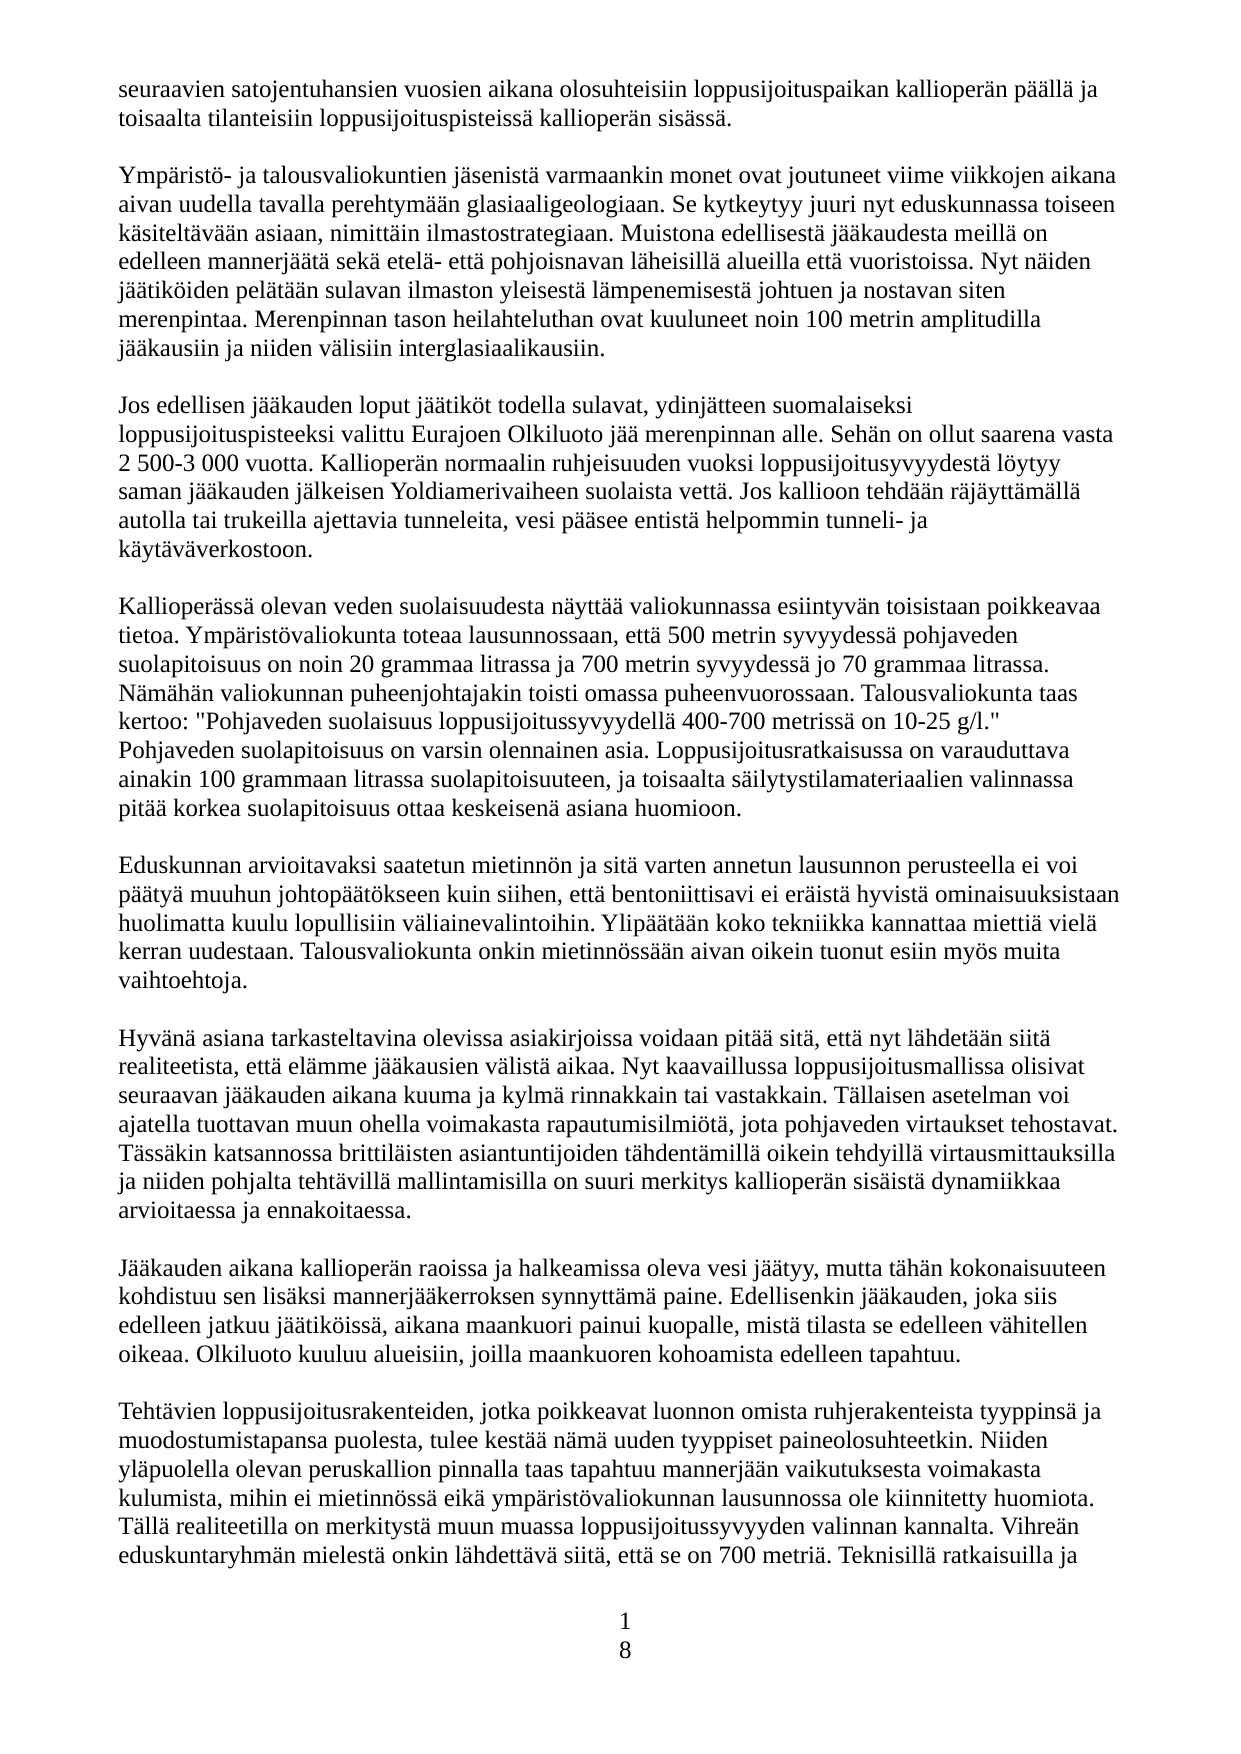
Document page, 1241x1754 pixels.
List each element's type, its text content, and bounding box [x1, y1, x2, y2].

text Hyvänä asiana tarkasteltavina olevissa asiakirjoissa voidaan pitää sitä, että nyt lähdetään siitä realiteetista, että elämme jääkausien välistä aikaa. Nyt kaavaillussa loppusijoitusmallissa olisivat seuraavan jääkauden aikana kuuma ja kylmä rinnakkain tai vastakkain. Tällaisen asetelman voi ajatella tuottavan muun ohella voimakasta rapautumisilmiötä, jota pohjaveden virtaukset tehostavat. Tässäkin katsannossa brittiläisten asiantuntijoiden tähdentämillä oikein tehdyillä virtausmittauksilla ja niiden pohjalta tehtävillä mallintamisilla on suuri merkitys kallioperän sisäistä dynamiikkaa arvioitaessa ja ennakoitaessa. [118, 1023, 1122, 1224]
text Ympäristö- ja talousvaliokuntien jäsenistä varmaankin monet ovat joutuneet viime viikkojen aikana aivan uudella tavalla perehtymään glasiaaligeologiaan. Se kytkeytyy juuri nyt eduskunnassa toiseen käsiteltävään asiaan, nimittäin ilmastostrategiaan. Muistona edellisestä jääkaudesta meillä on edelleen mannerjäätä sekä etelä- että pohjoisnavan läheisillä alueilla että vuoristoissa. Nyt näiden jäätiköiden pelätään sulavan ilmaston yleisestä lämpenemisestä johtuen ja nostavan siten merenpintaa. Merenpinnan tason heilahteluthan ovat kuuluneet noin 100 metrin amplitudilla jääkausiin ja niiden välisiin interglasiaalikausiin. [118, 160, 1122, 361]
text Jos edellisen jääkauden loput jäätiköt todella sulavat, ydinjätteen suomalaiseksi loppusijoituspisteeksi valittu Eurajoen Olkiluoto jää merenpinnan alle. Sehän on ollut saarena vasta 2 500-3 000 vuotta. Kallioperän normaalin ruhjeisuuden vuoksi loppusijoitusyvyydestä löytyy saman jääkauden jälkeisen Yoldiamerivaiheen suolaista vettä. Jos kallioon tehdään räjäyttämällä autolla tai trukeilla ajettavia tunneleita, vesi pääsee entistä helpommin tunneli- ja käytäväverkostoon. [118, 390, 1122, 563]
text Tehtävien loppusijoitusrakenteiden, jotka poikkeavat luonnon omista ruhjerakenteista tyyppinsä ja muodostumistapansa puolesta, tulee kestää nämä uuden tyyppiset paineolosuhteetkin. Niiden yläpuolella olevan peruskallion pinnalla taas tapahtuu mannerjään vaikutuksesta voimakasta kulumista, mihin ei mietinnössä eikä ympäristövaliokunnan lausunnossa ole kiinnitetty huomiota. Tällä realiteetilla on merkitystä muun muassa loppusijoitussyvyyden valinnan kannalta. Vihreän eduskuntaryhmän mielestä onkin lähdettävä siitä, että se on 700 metriä. Teknisillä ratkaisuilla ja [118, 1396, 1122, 1569]
text seuraavien satojentuhansien vuosien aikana olosuhteisiin loppusijoituspaikan kallioperän päällä ja toisaalta tilanteisiin loppusijoituspisteissä kallioperän sisässä. [118, 74, 1122, 131]
text Kallioperässä olevan veden suolaisuudesta näyttää valiokunnassa esiintyvän toisistaan poikkeavaa tietoa. Ympäristövaliokunta toteaa lausunnossaan, että 500 metrin syvyydessä pohjaveden suolapitoisuus on noin 20 grammaa litrassa ja 700 metrin syvyydessä jo 70 grammaa litrassa. Nämähän valiokunnan puheenjohtajakin toisti omassa puheenvuorossaan. Talousvaliokunta taas kertoo: "Pohjaveden suolaisuus loppusijoitussyvyydellä 400-700 metrissä on 10-25 g/l." Pohjaveden suolapitoisuus on varsin olennainen asia. Loppusijoitusratkaisussa on varauduttava ainakin 100 grammaan litrassa suolapitoisuuteen, ja toisaalta säilytystilamateriaalien valinnassa pitää korkea suolapitoisuus ottaa keskeisenä asiana huomioon. [118, 591, 1122, 821]
text Eduskunnan arvioitavaksi saatetun mietinnön ja sitä varten annetun lausunnon perusteella ei voi päätyä muuhun johtopäätökseen kuin siihen, että bentoniittisavi ei eräistä hyvistä ominaisuuksistaan huolimatta kuulu lopullisiin väliainevalintoihin. Ylipäätään koko tekniikka kannattaa miettiä vielä kerran uudestaan. Talousvaliokunta onkin mietinnössään aivan oikein tuonut esiin myös muita vaihtoehtoja. [118, 850, 1122, 994]
text Jääkauden aikana kallioperän raoissa ja halkeamissa oleva vesi jäätyy, mutta tähän kokonaisuuteen kohdistuu sen lisäksi mannerjääkerroksen synnyttämä paine. Edellisenkin jääkauden, joka siis edelleen jatkuu jäätiköissä, aikana maankuori painui kuopalle, mistä tilasta se edelleen vähitellen oikeaa. Olkiluoto kuuluu alueisiin, joilla maankuoren kohoamista edelleen tapahtuu. [118, 1253, 1122, 1368]
